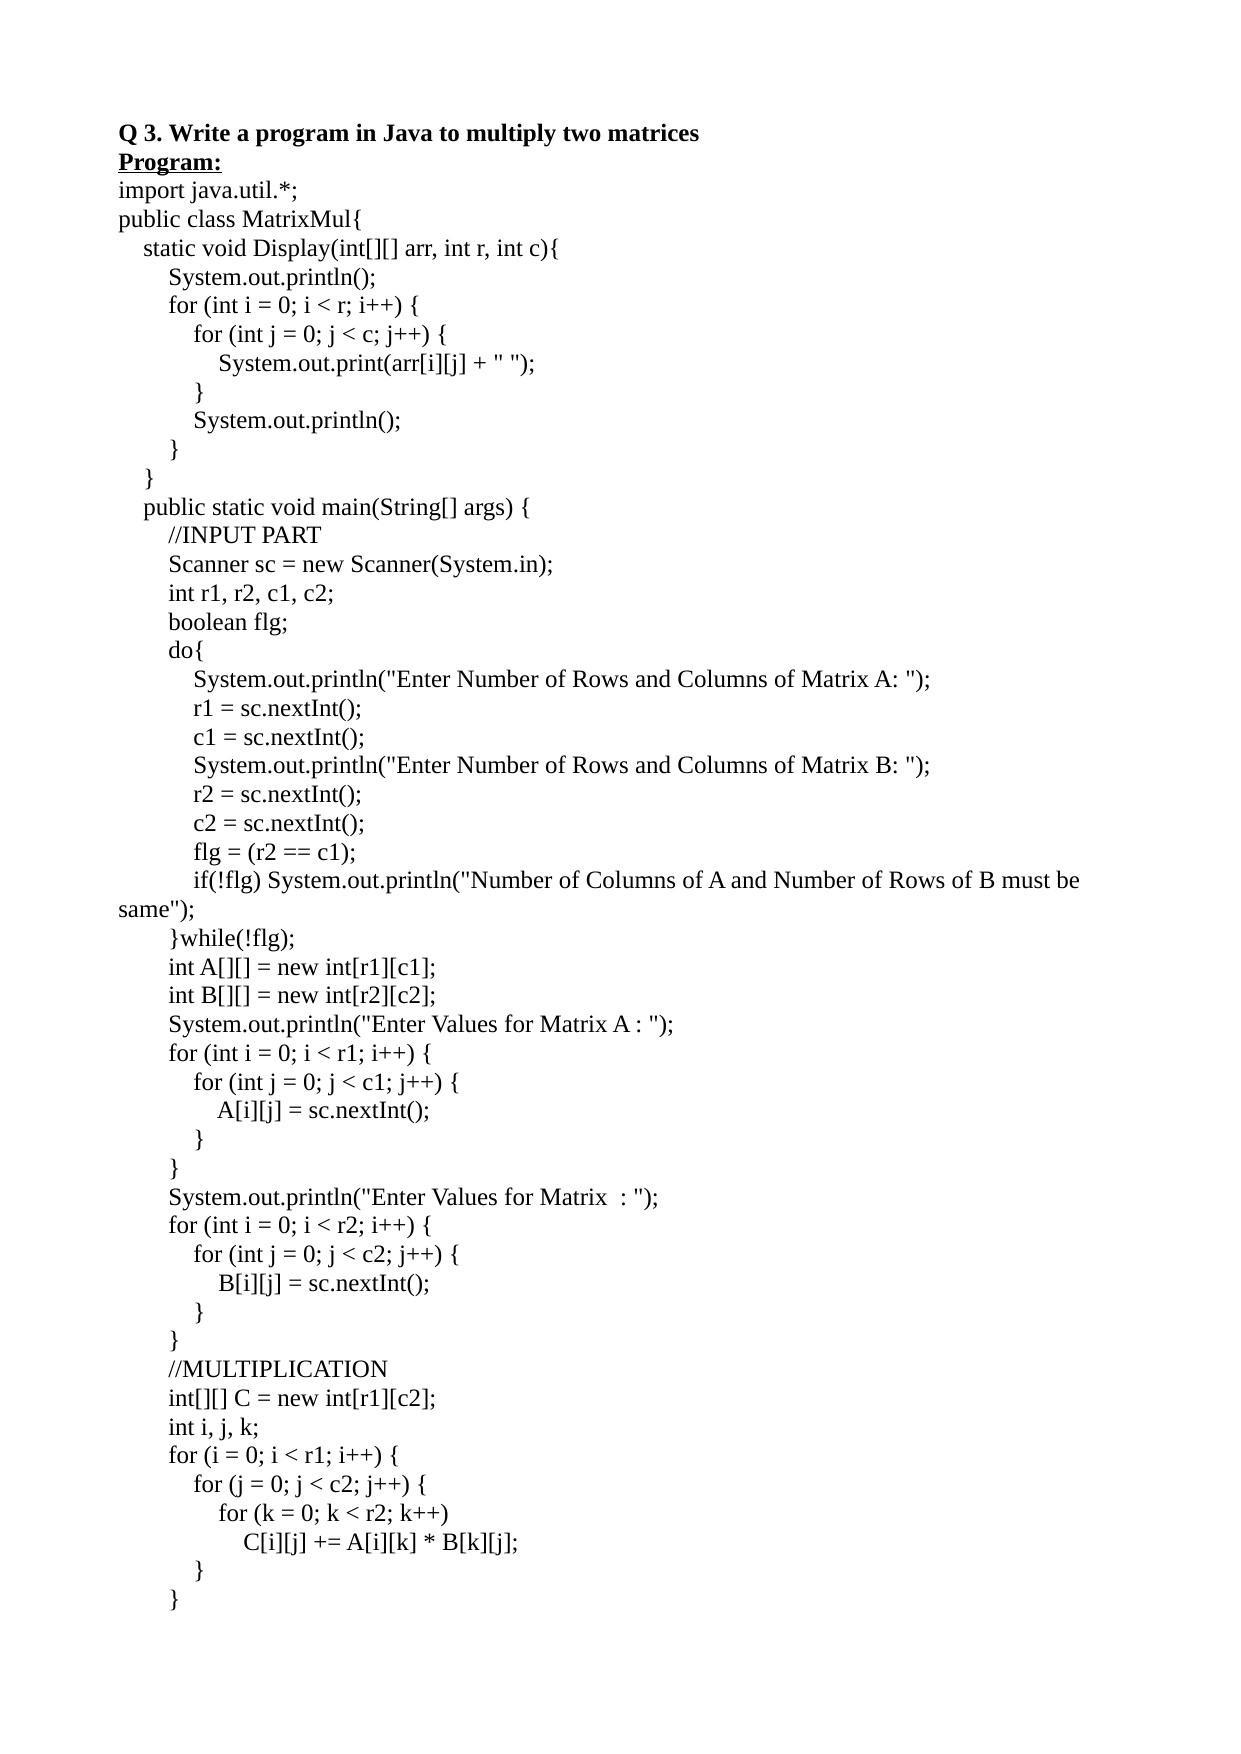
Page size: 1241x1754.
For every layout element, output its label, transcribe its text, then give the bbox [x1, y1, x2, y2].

text Scanner sc = new Scanner(System.in); [118, 549, 1122, 578]
text System.out.println(); [118, 262, 1122, 291]
text r1 = sc.nextInt(); [118, 693, 1122, 722]
text } [118, 463, 1122, 492]
text System.out.println("Enter Number of Rows and Columns of Matrix B: "); [118, 751, 1122, 779]
text int r1, r2, c1, c2; [118, 578, 1122, 607]
text C[i][j] += A[i][k] * B[k][j]; [118, 1527, 1122, 1556]
text A[i][j] = sc.nextInt(); [118, 1096, 1122, 1124]
text for (int i = 0; i < r2; i++) { [118, 1211, 1122, 1239]
text } [118, 1584, 1122, 1613]
text System.out.println("Enter Values for Matrix : "); [118, 1182, 1122, 1211]
text Program: [118, 147, 1122, 176]
text for (int j = 0; j < c1; j++) { [118, 1067, 1122, 1096]
text System.out.print(arr[i][j] + " "); [118, 348, 1122, 377]
text c1 = sc.nextInt(); [118, 722, 1122, 751]
text } [118, 1124, 1122, 1153]
text } [118, 1153, 1122, 1182]
text for (i = 0; i < r1; i++) { [118, 1441, 1122, 1469]
text } [118, 1297, 1122, 1326]
text for (k = 0; k < r2; k++) [118, 1498, 1122, 1527]
text for (j = 0; j < c2; j++) { [118, 1469, 1122, 1498]
text int i, j, k; [118, 1412, 1122, 1441]
text System.out.println("Enter Number of Rows and Columns of Matrix A: "); [118, 664, 1122, 693]
text r2 = sc.nextInt(); [118, 779, 1122, 808]
text boolean flg; [118, 607, 1122, 636]
text System.out.println("Enter Values for Matrix A : "); [118, 1009, 1122, 1038]
text }while(!flg); [118, 923, 1122, 952]
text for (int i = 0; i < r1; i++) { [118, 1038, 1122, 1067]
text for (int j = 0; j < c2; j++) { [118, 1239, 1122, 1268]
text } [118, 434, 1122, 463]
text public static void main(String[] args) { [118, 492, 1122, 521]
text } [118, 377, 1122, 406]
text } [118, 1556, 1122, 1584]
text do{ [118, 636, 1122, 664]
text int A[][] = new int[r1][c1]; [118, 952, 1122, 981]
text int[][] C = new int[r1][c2]; [118, 1383, 1122, 1412]
text int B[][] = new int[r2][c2]; [118, 981, 1122, 1009]
text for (int j = 0; j < c; j++) { [118, 319, 1122, 348]
text static void Display(int[][] arr, int r, int c){ [118, 233, 1122, 262]
text //INPUT PART [118, 521, 1122, 549]
text import java.util.*; [118, 176, 1122, 204]
text Q 3. Write a program in Java to multiply two matrices [118, 118, 1122, 147]
text if(!flg) System.out.println("Number of Columns of A and Number of Rows of B must be same"); [118, 866, 1122, 923]
text System.out.println(); [118, 406, 1122, 434]
text B[i][j] = sc.nextInt(); [118, 1268, 1122, 1297]
text for (int i = 0; i < r; i++) { [118, 291, 1122, 319]
text } [118, 1326, 1122, 1354]
text public class MatrixMul{ [118, 204, 1122, 233]
text c2 = sc.nextInt(); [118, 808, 1122, 837]
text //MULTIPLICATION [118, 1354, 1122, 1383]
text flg = (r2 == c1); [118, 837, 1122, 866]
